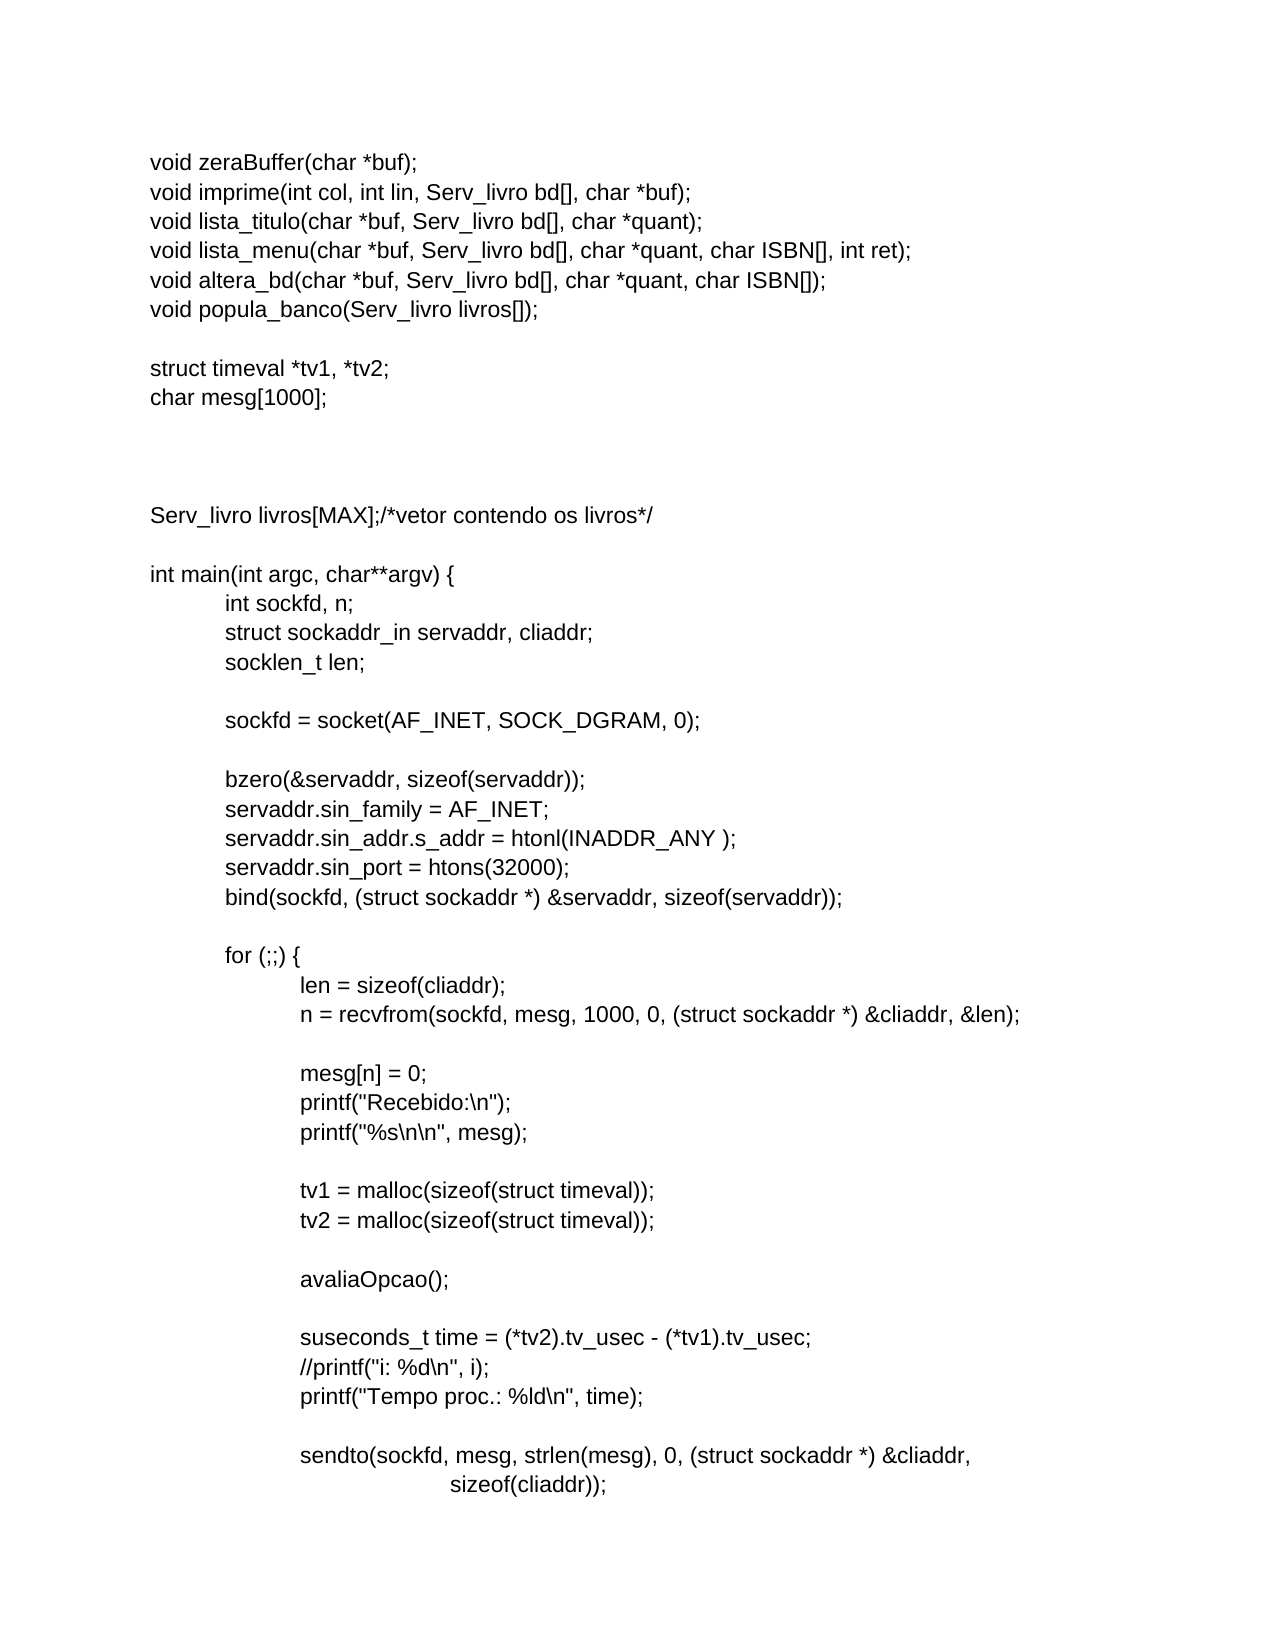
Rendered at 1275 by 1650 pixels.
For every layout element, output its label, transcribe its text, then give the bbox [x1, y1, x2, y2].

text void zeraBuffer(char *buf); [150, 150, 1125, 176]
text struct sockaddr_in servaddr, cliaddr; [150, 620, 1125, 646]
text len = sizeof(cliaddr); [150, 972, 1125, 998]
text void popula_banco(Serv_livro livros[]); [150, 297, 1125, 322]
text void imprime(int col, int lin, Serv_livro bd[], char *buf); [150, 179, 1125, 205]
text int main(int argc, char**argv) { [150, 561, 1125, 587]
text struct timeval *tv1, *tv2; [150, 356, 1125, 381]
text void lista_menu(char *buf, Serv_livro bd[], char *quant, char ISBN[], int ret); [150, 238, 1125, 264]
text servaddr.sin_family = AF_INET; [150, 796, 1125, 822]
text servaddr.sin_addr.s_addr = htonl(INADDR_ANY ); [150, 826, 1125, 851]
text tv1 = malloc(sizeof(struct timeval)); [150, 1178, 1125, 1204]
text sendto(sockfd, mesg, strlen(mesg), 0, (struct sockaddr *) &cliaddr, [150, 1442, 1125, 1468]
text bzero(&servaddr, sizeof(servaddr)); [150, 767, 1125, 792]
text void lista_titulo(char *buf, Serv_livro bd[], char *quant); [150, 209, 1125, 234]
text printf("Tempo proc.: %ld\n", time); [150, 1384, 1125, 1409]
text n = recvfrom(sockfd, mesg, 1000, 0, (struct sockaddr *) &cliaddr, &len); [150, 1002, 1125, 1027]
text for (;;) { [150, 943, 1125, 969]
text suseconds_t time = (*tv2).tv_usec - (*tv1).tv_usec; [150, 1325, 1125, 1351]
text sockfd = socket(AF_INET, SOCK_DGRAM, 0); [150, 708, 1125, 734]
text Serv_livro livros[MAX];/*vetor contendo os livros*/ [150, 502, 1125, 528]
text printf("%s\n\n", mesg); [150, 1119, 1125, 1145]
text servaddr.sin_port = htons(32000); [150, 855, 1125, 881]
text tv2 = malloc(sizeof(struct timeval)); [150, 1207, 1125, 1233]
text char mesg[1000]; [150, 385, 1125, 411]
text avaliaOpcao(); [150, 1266, 1125, 1292]
text mesg[n] = 0; [150, 1061, 1125, 1086]
text bind(sockfd, (struct sockaddr *) &servaddr, sizeof(servaddr)); [150, 884, 1125, 910]
text sizeof(cliaddr)); [150, 1472, 1125, 1497]
text printf("Recebido:\n"); [150, 1090, 1125, 1116]
text void altera_bd(char *buf, Serv_livro bd[], char *quant, char ISBN[]); [150, 267, 1125, 293]
text socklen_t len; [150, 649, 1125, 675]
text int sockfd, n; [150, 591, 1125, 616]
text //printf("i: %d\n", i); [150, 1354, 1125, 1380]
